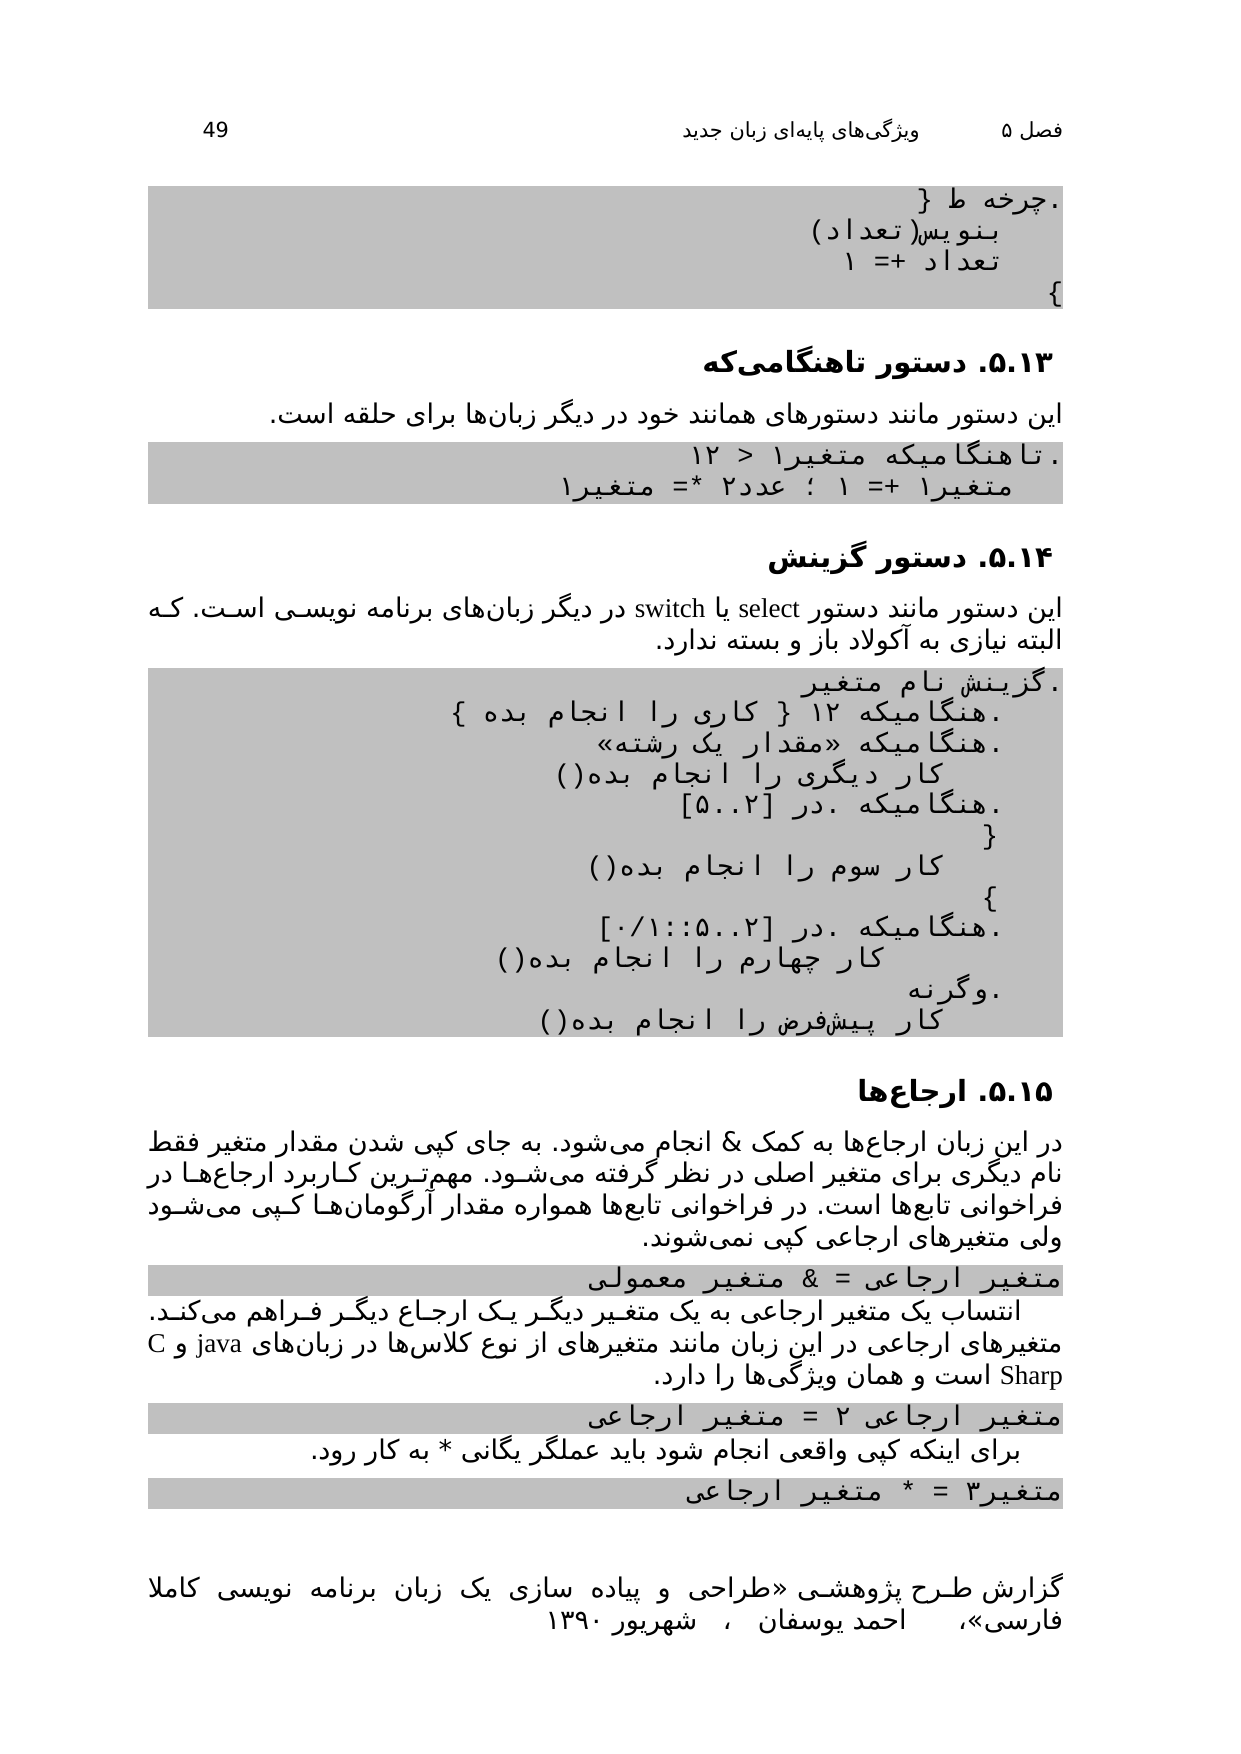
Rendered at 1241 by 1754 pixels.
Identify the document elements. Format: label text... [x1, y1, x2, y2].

text کار چهارم را انجام بده() [148, 945, 1063, 976]
text این دستور مانند دستور‌های همانند خود در دیگر زبان‌ها برای حلقه است. [148, 398, 1063, 430]
text متغیر ارجاعی ۲ = متغیر ارجاعی [148, 1403, 1063, 1434]
text .هنگامیکه .در [۲..۵::۰/۱] [148, 914, 1063, 945]
text { [148, 822, 1063, 853]
text .تاهنگامیکه متغیر۱ < ۱۲ [148, 442, 1063, 473]
text کار سوم را انجام بده() [148, 853, 1063, 883]
text .چرخه ط { [148, 186, 1063, 217]
text .وگرنه [148, 976, 1063, 1006]
text در این زبان ارجاع‌ها به کمک & انجام می‌شود. به جای کپی شدن مقدار متغیر فقط نام دیگری برای متغیر اصلی در نظر گرفته می‌شود. مهم‌ترین کاربرد ارجاع‌ها در فراخوانی تابع‌ها است. در فراخوانی تابع‌ها همواره مقدار آرگومان‌ها کپی می‌شود ولی متغیرهای ارجاعی کپی نمی‌شوند. [148, 1126, 1063, 1252]
text انتساب یک متغیر ارجاعی به یک متغیر دیگر یک ارجاع دیگر فراهم می‌کند. متغیرهای ارجاعی در این زبان مانند متغیرهای از نوع کلاس‌ها در زبان‌های java و C Sharp است و همان ویژگی‌ها را دارد. [148, 1296, 1063, 1391]
text } [148, 883, 1063, 914]
text .گزینش نام متغیر [148, 668, 1063, 699]
text .هنگامیکه .در [۲..۵] [148, 791, 1063, 822]
text متغیر۱ += ۱ ؛ عدد۲ *= متغیر۱ [148, 473, 1063, 504]
subtitle دستور گزینش [148, 540, 1063, 574]
text } [148, 278, 1063, 309]
text کار دیگری را انجام بده() [148, 761, 1063, 791]
text .هنگامیکه «مقدار یک رشته» [148, 730, 1063, 761]
subtitle ارجاع‌ها [148, 1074, 1063, 1108]
text متغیر۳ = * متغیر ارجاعی [148, 1478, 1063, 1509]
text برای اینکه کپی واقعی انجام شود باید عملگر یگانی * به کار رود. [148, 1434, 1063, 1466]
text .هنگامیکه ۱۲ { کاری را انجام بده } [148, 699, 1063, 730]
text این دستور مانند دستور select یا switch در دیگر زبان‌های برنامه نویسی است. که البته نیازی به آکولاد باز و بسته ندارد. [148, 593, 1063, 656]
subtitle دستور تاهنگامی‌که [148, 346, 1063, 380]
text کار پیش‌فرض را انجام بده() [148, 1006, 1063, 1037]
text بنویس(تعداد) [148, 217, 1063, 248]
text متغیر ارجاعی = & متغیر معمولی [148, 1265, 1063, 1296]
text تعداد += ۱ [148, 248, 1063, 278]
